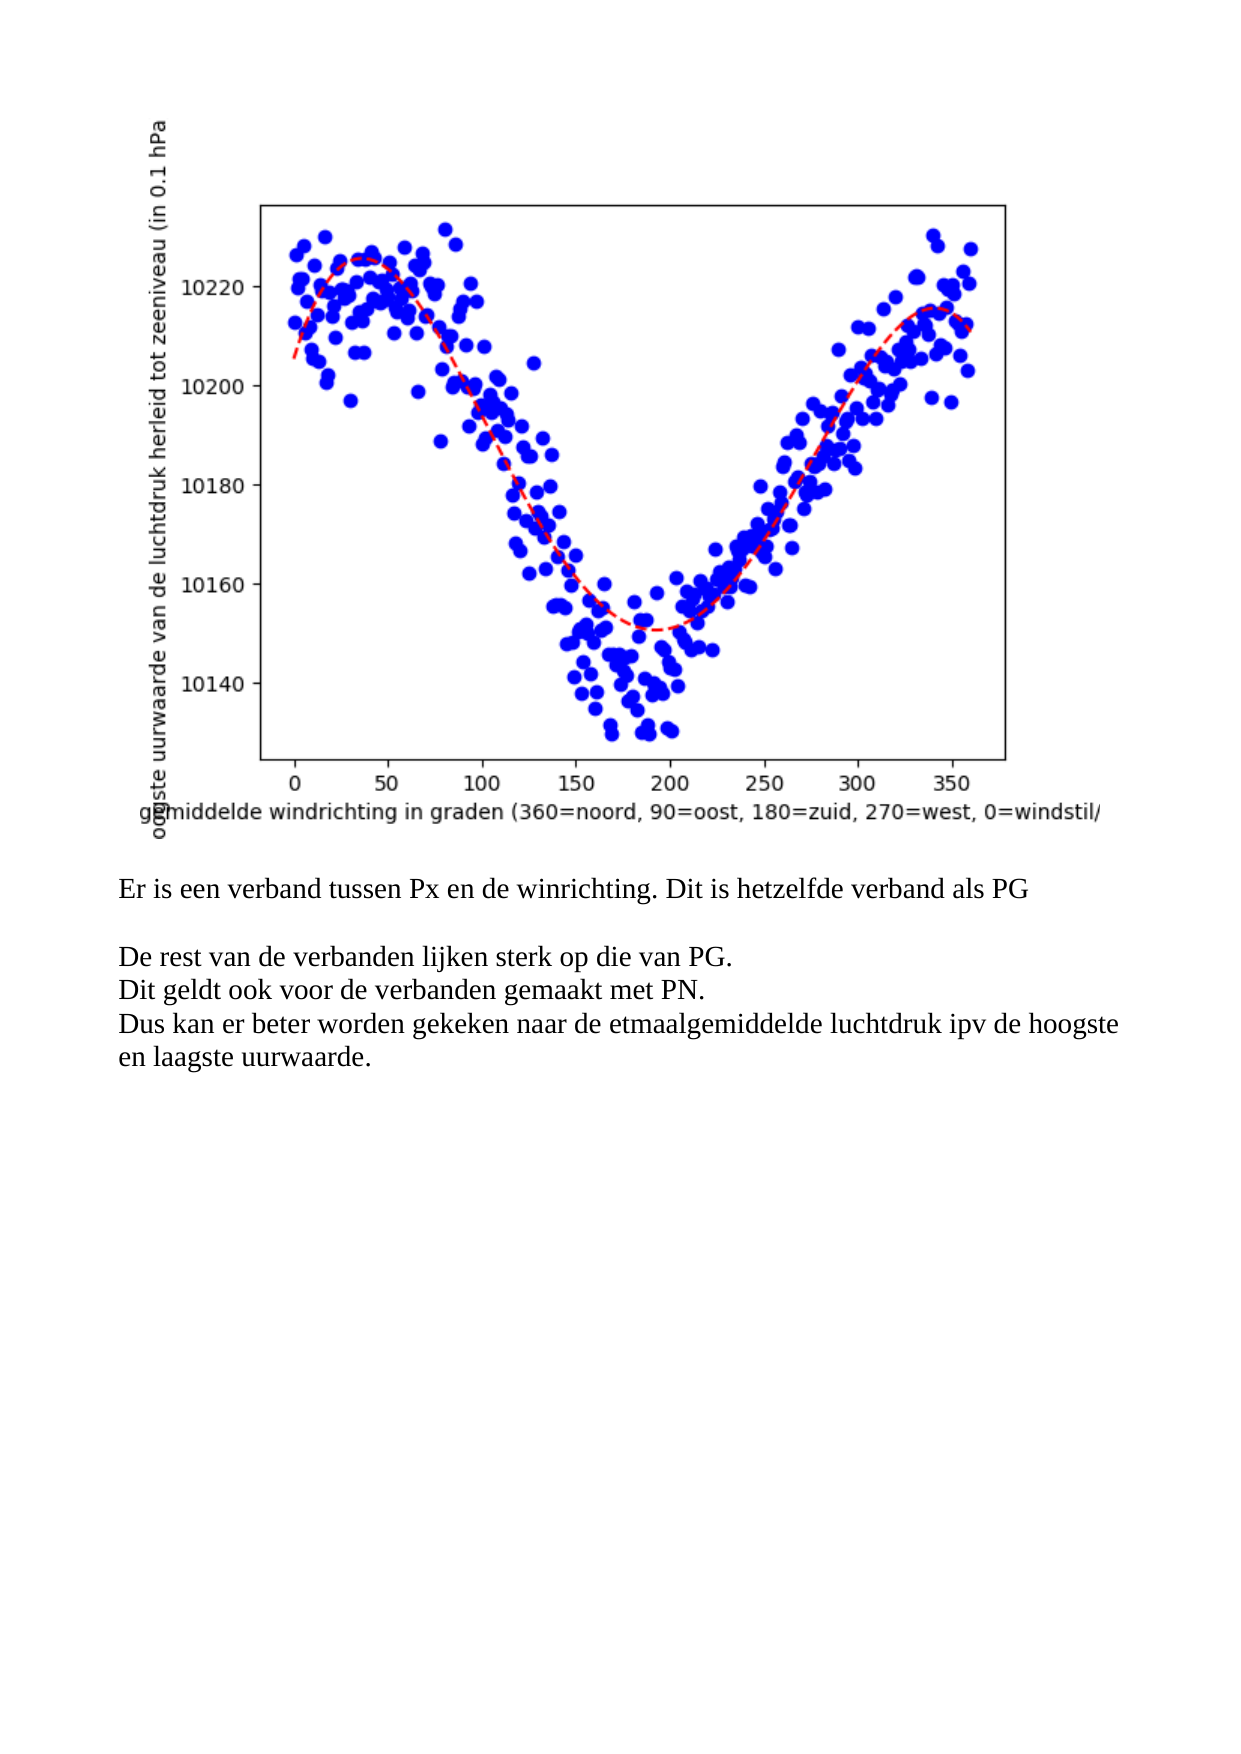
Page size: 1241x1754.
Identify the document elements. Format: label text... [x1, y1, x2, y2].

text De rest van de verbanden lijken sterk op die van PG. [118, 939, 1122, 972]
picture [140, 118, 1100, 839]
text Er is een verband tussen Px en de winrichting. Dit is hetzelfde verband als PG [118, 872, 1122, 905]
text Dit geldt ook voor de verbanden gemaakt met PN. [118, 972, 1122, 1006]
text Dus kan er beter worden gekeken naar de etmaalgemiddelde luchtdruk ipv de hoogste en laagste uurwaarde. [118, 1006, 1122, 1073]
